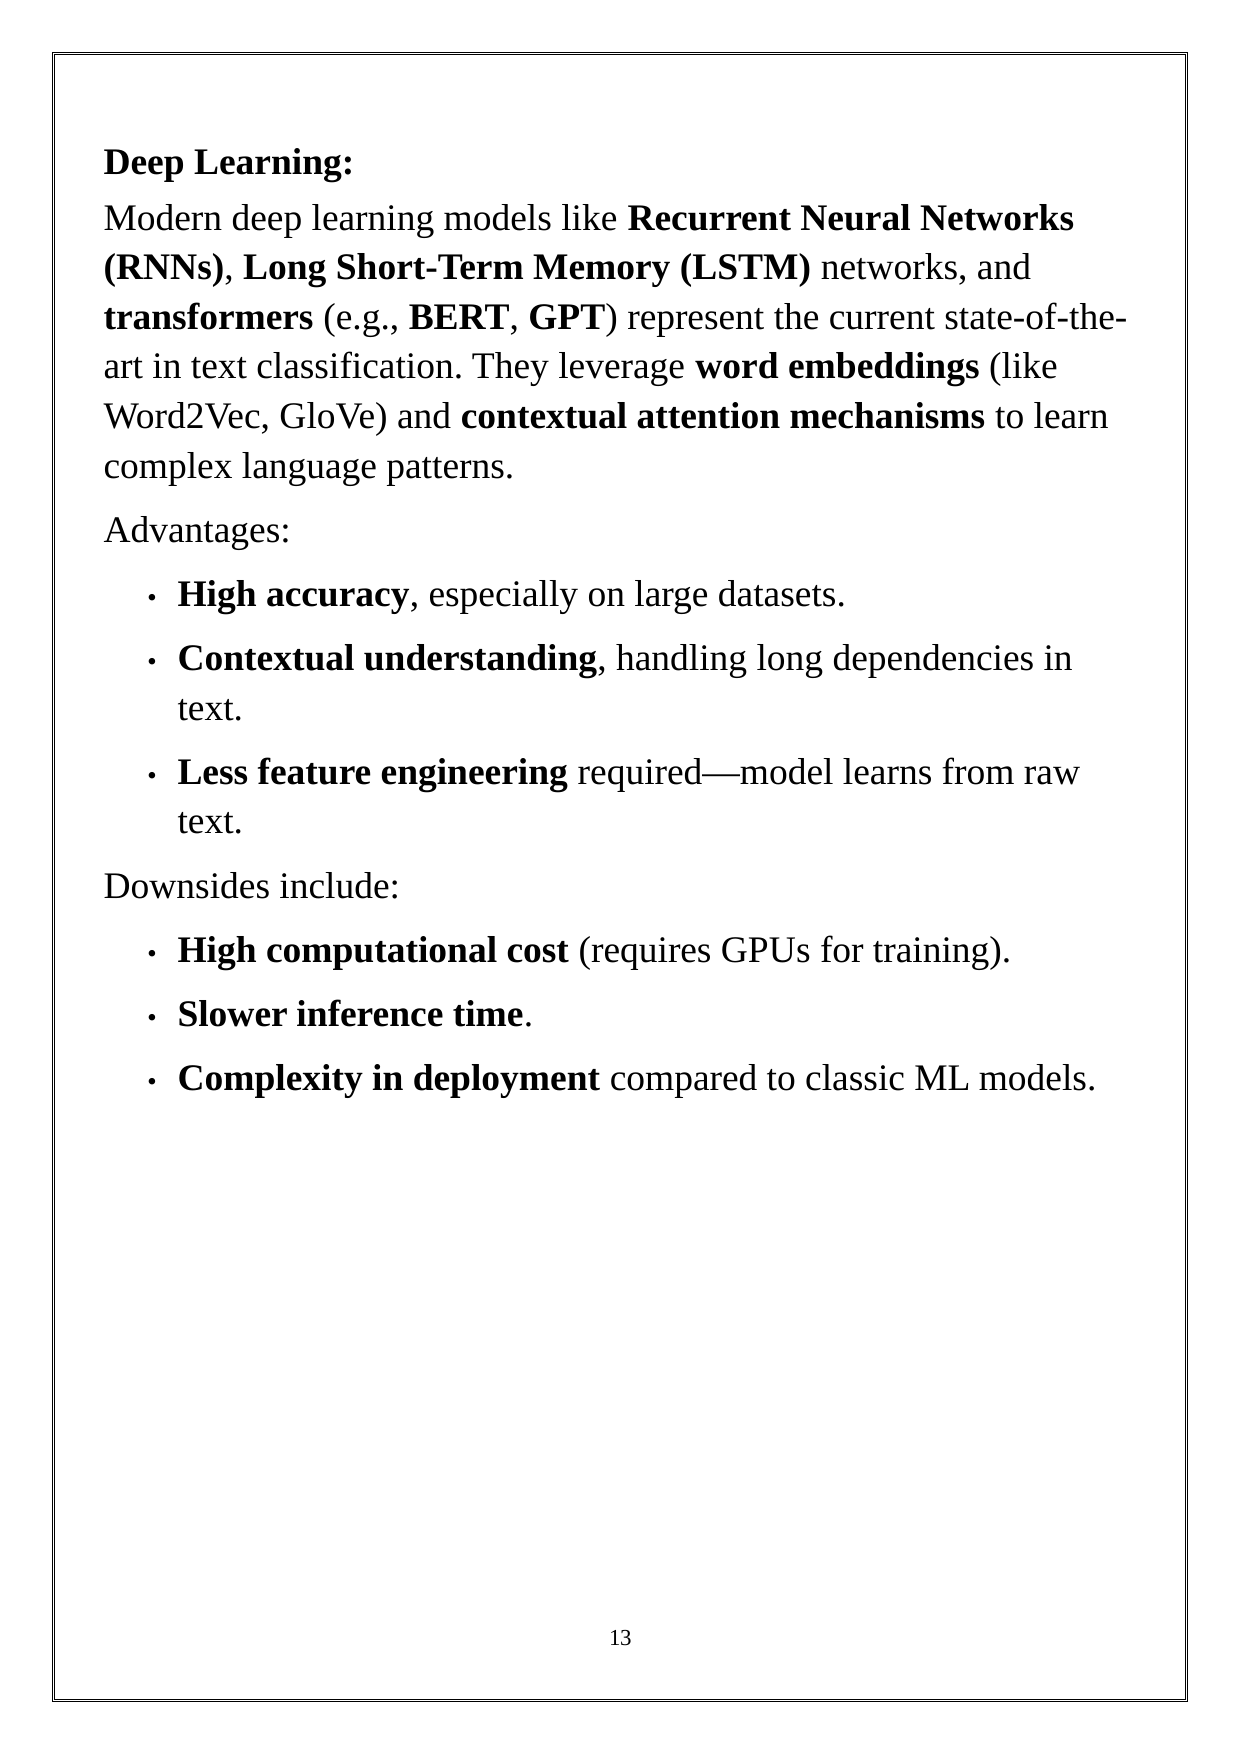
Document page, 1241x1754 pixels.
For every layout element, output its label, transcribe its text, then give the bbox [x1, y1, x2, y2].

list High accuracy, especially on large datasets. [148, 571, 1137, 614]
text Modern deep learning models like Recurrent Neural Networks (RNNs), Long Short-Term Memory (LSTM) networks, and transformers (e.g., BERT, GPT) represent the current state-of-the-art in text classification. They leverage word embeddings (like Word2Vec, GloVe) and contextual attention mechanisms to learn complex language patterns. [103, 195, 1137, 486]
text Advantages: [103, 507, 1137, 550]
list High computational cost (requires GPUs for training). [148, 927, 1137, 970]
list Less feature engineering required—model learns from raw text. [148, 749, 1137, 842]
subtitle Deep Learning: [103, 139, 1137, 183]
text Downsides include: [103, 863, 1137, 906]
list Slower inference time. [148, 991, 1137, 1034]
list Contextual understanding, handling long dependencies in text. [148, 636, 1137, 728]
list Complexity in deployment compared to classic ML models. [148, 1056, 1137, 1099]
